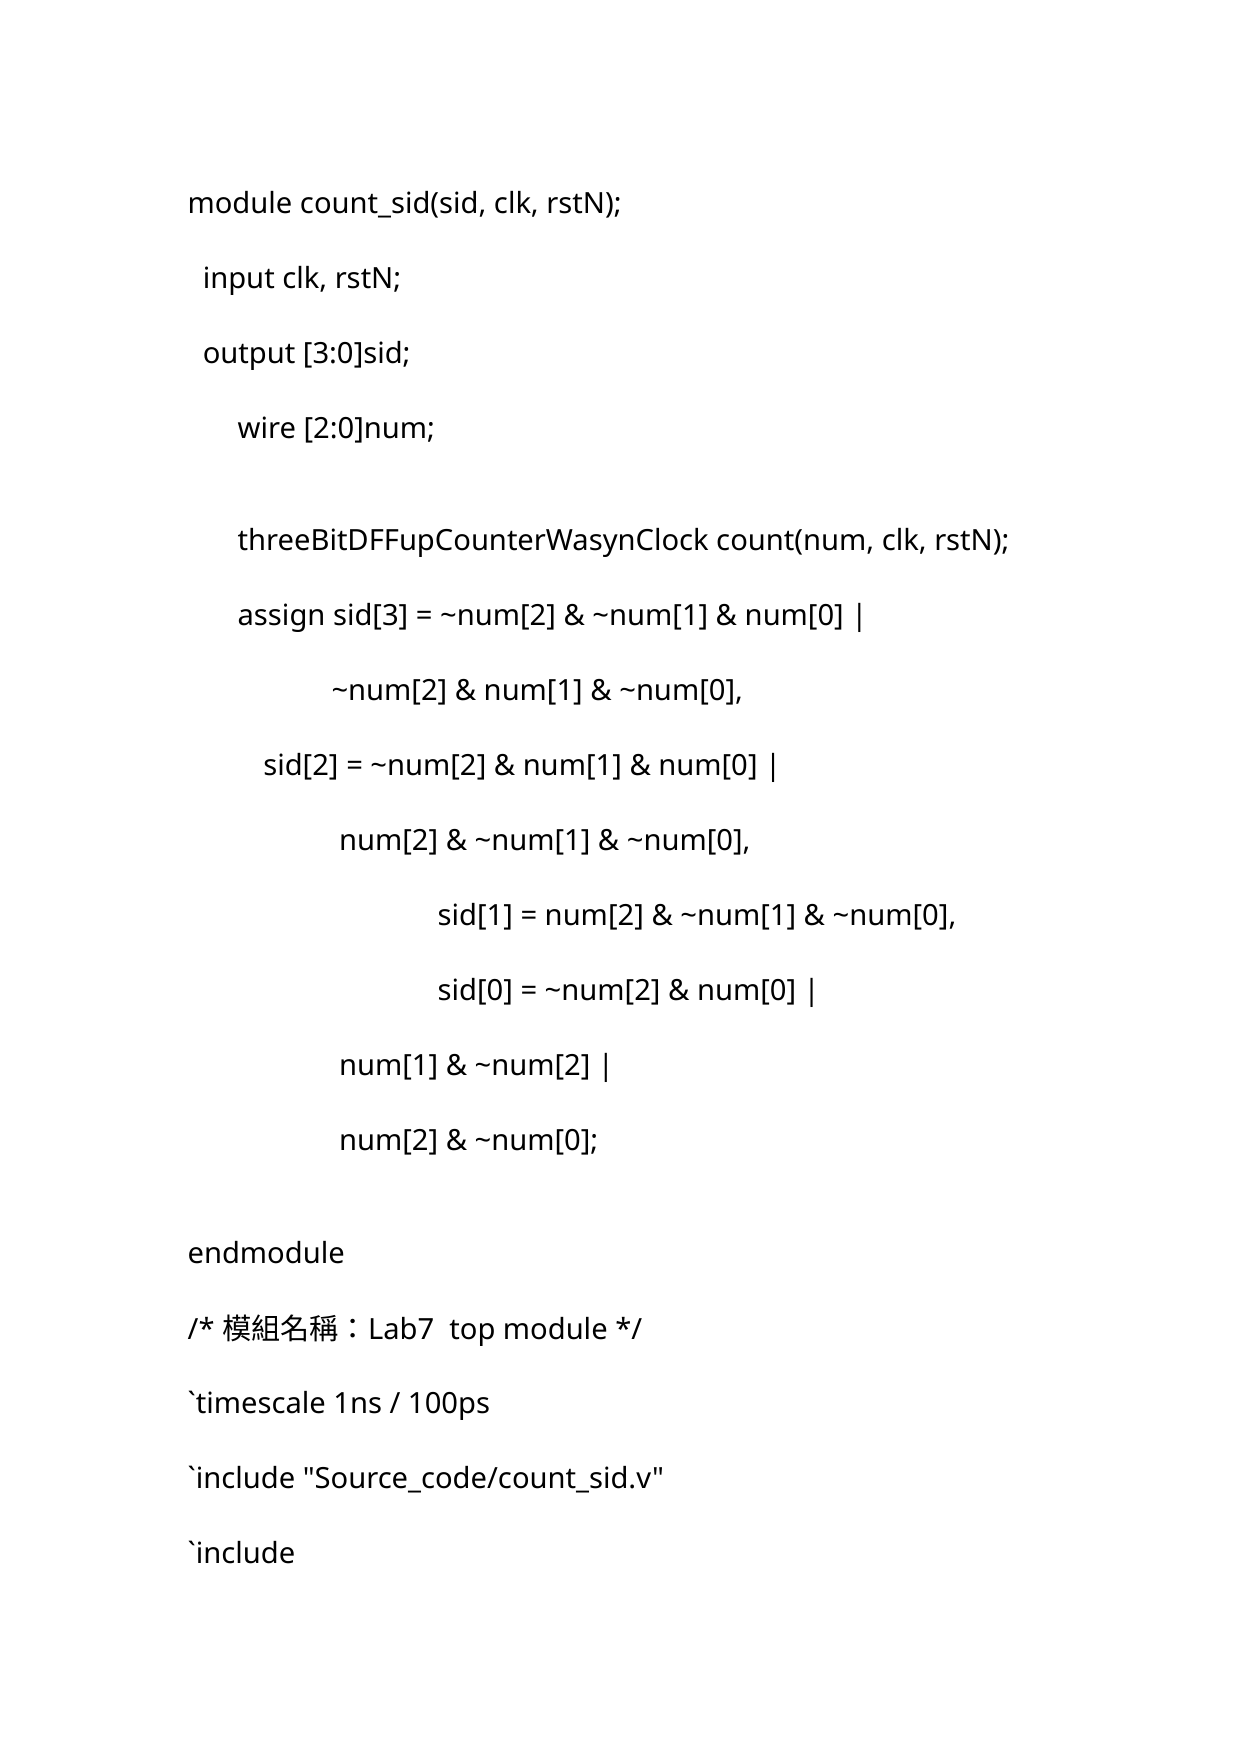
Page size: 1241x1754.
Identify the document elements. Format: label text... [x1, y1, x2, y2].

text endmodule [187, 1214, 1053, 1289]
text output [3:0]sid; [187, 314, 1053, 389]
text /* 模組名稱：Lab7 top module */ [187, 1289, 1053, 1364]
text `include "Source_code/count_sid.v" [187, 1439, 1053, 1514]
text sid[1] = num[2] & ~num[1] & ~num[0], [187, 877, 1053, 952]
text threeBitDFFupCounterWasynClock count(num, clk, rstN); [187, 502, 1053, 577]
text `include [187, 1514, 1053, 1589]
text num[2] & ~num[0]; [187, 1102, 1053, 1177]
text wire [2:0]num; [187, 389, 1053, 464]
text sid[0] = ~num[2] & num[0] | [187, 952, 1053, 1027]
text ~num[2] & num[1] & ~num[0], [187, 652, 1053, 727]
text `timescale 1ns / 100ps [187, 1364, 1053, 1439]
text num[2] & ~num[1] & ~num[0], [187, 802, 1053, 877]
text num[1] & ~num[2] | [187, 1027, 1053, 1102]
text module count_sid(sid, clk, rstN); [187, 164, 1053, 239]
text assign sid[3] = ~num[2] & ~num[1] & num[0] | [187, 577, 1053, 652]
text sid[2] = ~num[2] & num[1] & num[0] | [187, 727, 1053, 802]
text input clk, rstN; [187, 239, 1053, 314]
